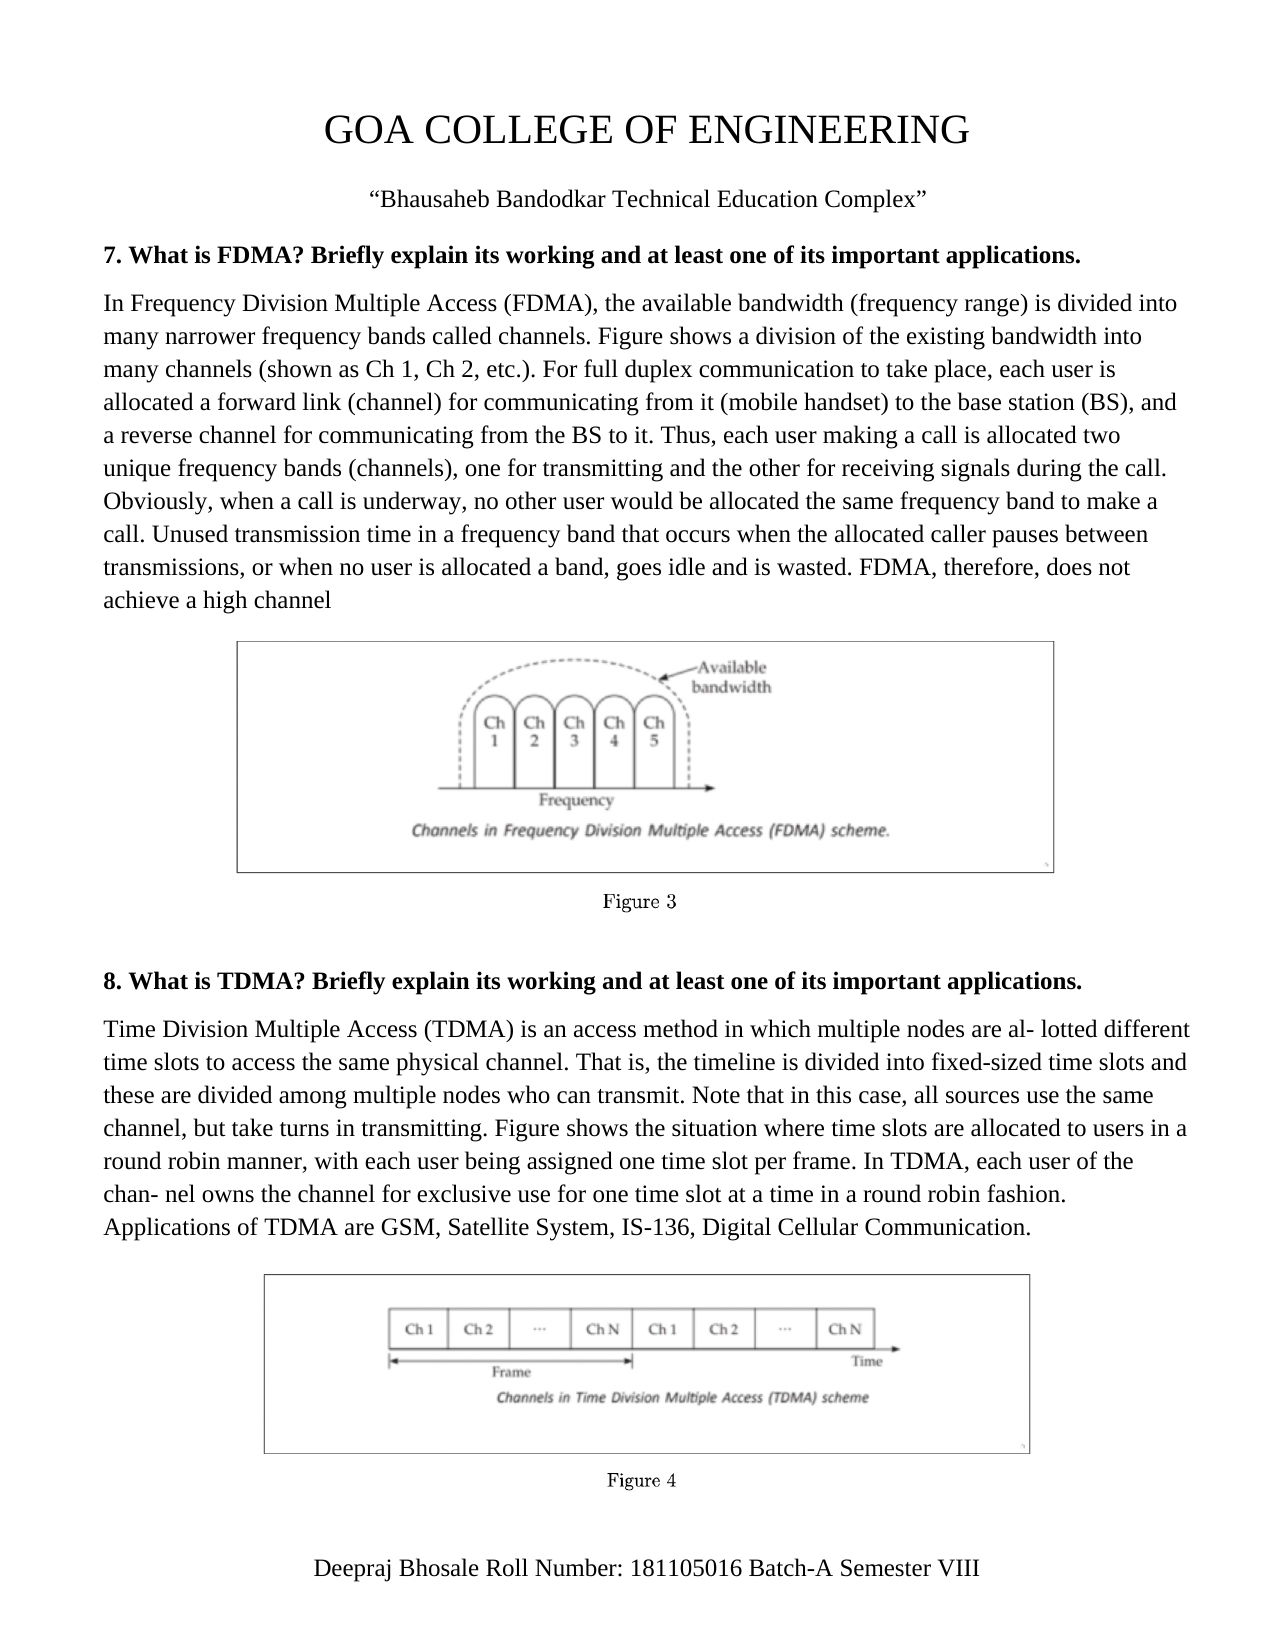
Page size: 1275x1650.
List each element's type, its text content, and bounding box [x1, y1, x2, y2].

picture [227, 632, 1067, 922]
text 7. What is FDMA? Briefly explain its working and at least one of its important applications. [103, 240, 1191, 269]
text 8. What is TDMA? Briefly explain its working and at least one of its important applications. [103, 966, 1191, 995]
text In Frequency Division Multiple Access (FDMA), the available bandwidth (frequency range) is divided into many narrower frequency bands called channels. Figure shows a division of the existing bandwidth into many channels (shown as Ch 1, Ch 2, etc.). For full duplex communication to take place, each user is allocated a forward link (channel) for communicating from it (mobile handset) to the base station (BS), and a reverse channel for communicating from the BS to it. Thus, each user making a call is allocated two unique frequency bands (channels), one for transmitting and the other for receiving signals during the call. Obviously, when a call is underway, no other user would be allocated the same frequency band to make a call. Unused transmission time in a frequency band that occurs when the allocated caller pauses between transmissions, or when no user is allocated a band, goes idle and is wasted. FDMA, therefore, does not achieve a high channel [103, 288, 1191, 614]
text Time Division Multiple Access (TDMA) is an access method in which multiple nodes are al- lotted different time slots to access the same physical channel. That is, the timeline is divided into fixed-sized time slots and these are divided among multiple nodes who can transmit. Note that in this case, all sources use the same channel, but take turns in transmitting. Figure shows the situation where time slots are allocated to users in a round robin manner, with each user being assigned one time slot per frame. In TDMA, each user of the chan- nel owns the channel for exclusive use for one time slot at a time in a round robin fashion. Applications of TDMA are GSM, Satellite System, IS-136, Digital Cellular Communication. [103, 1014, 1191, 1241]
picture [252, 1259, 1042, 1498]
